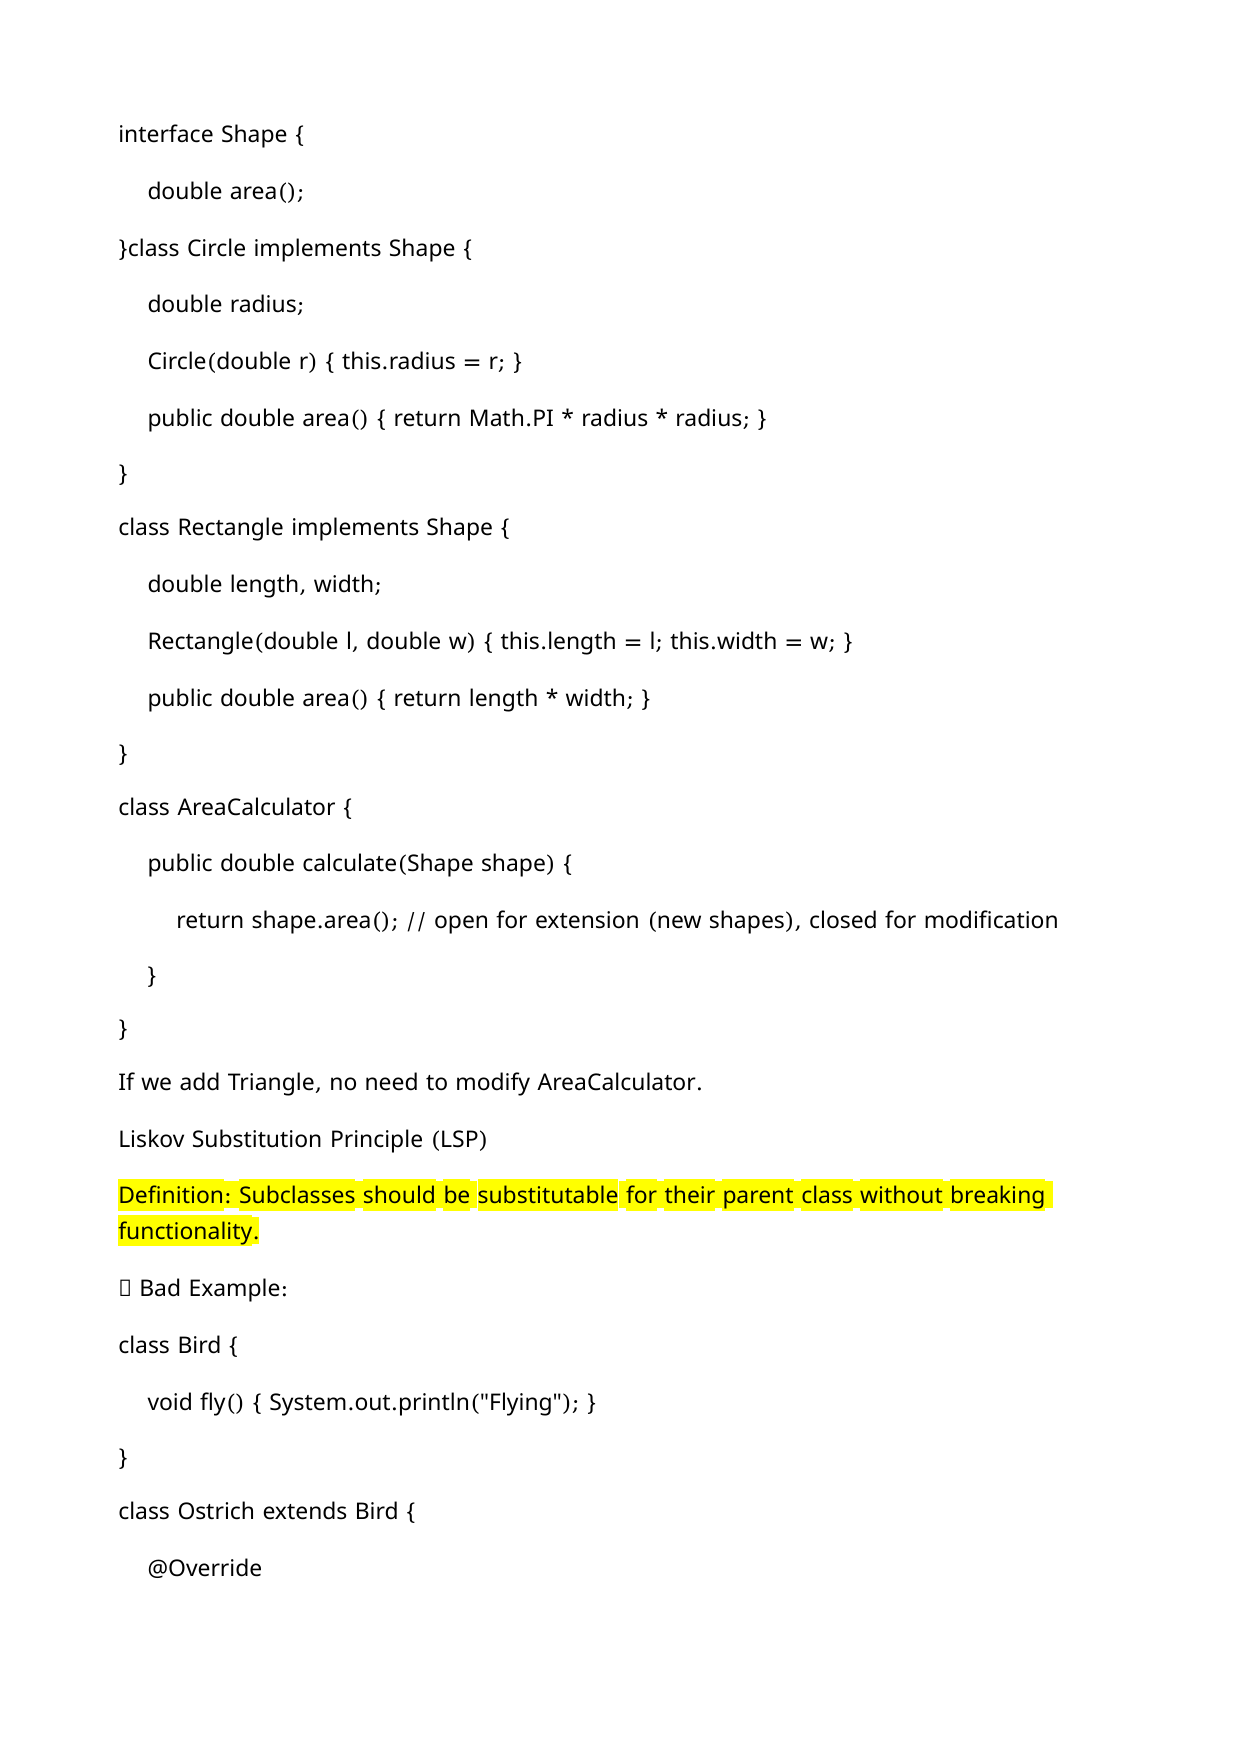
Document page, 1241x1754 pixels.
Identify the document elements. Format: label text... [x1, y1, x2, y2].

text Definition: Subclasses should be substitutable for their parent class without breaking functionality. [118, 1179, 1122, 1246]
text } [118, 459, 1122, 486]
text class Bird { [118, 1329, 1122, 1360]
text }class Circle implements Shape { [118, 232, 1122, 263]
text class Ostrich extends Bird { [118, 1495, 1122, 1526]
text double radius; [118, 288, 1122, 320]
text return shape.area(); // open for extension (new shapes), closed for modification [118, 904, 1122, 935]
text public double calculate(Shape shape) { [118, 847, 1122, 879]
text class AreaCalculator { [118, 791, 1122, 822]
text public double area() { return Math.PI * radius * radius; } [118, 402, 1122, 433]
text } [118, 1013, 1122, 1041]
text If we add Triangle, no need to modify AreaCalculator. [118, 1066, 1122, 1097]
text public double area() { return length * width; } [118, 681, 1122, 713]
text } [118, 961, 1122, 988]
text ❌ Bad Example: [118, 1272, 1122, 1303]
text } [118, 738, 1122, 766]
text } [118, 1442, 1122, 1470]
text double area(); [118, 175, 1122, 206]
text class Rectangle implements Shape { [118, 511, 1122, 542]
text interface Shape { [118, 118, 1122, 149]
text double length, width; [118, 568, 1122, 599]
text @Override [118, 1551, 1122, 1583]
text void fly() { System.out.println("Flying"); } [118, 1386, 1122, 1417]
text Liskov Substitution Principle (LSP) [118, 1122, 1122, 1154]
text Rectangle(double l, double w) { this.length = l; this.width = w; } [118, 625, 1122, 656]
text Circle(double r) { this.radius = r; } [118, 345, 1122, 376]
